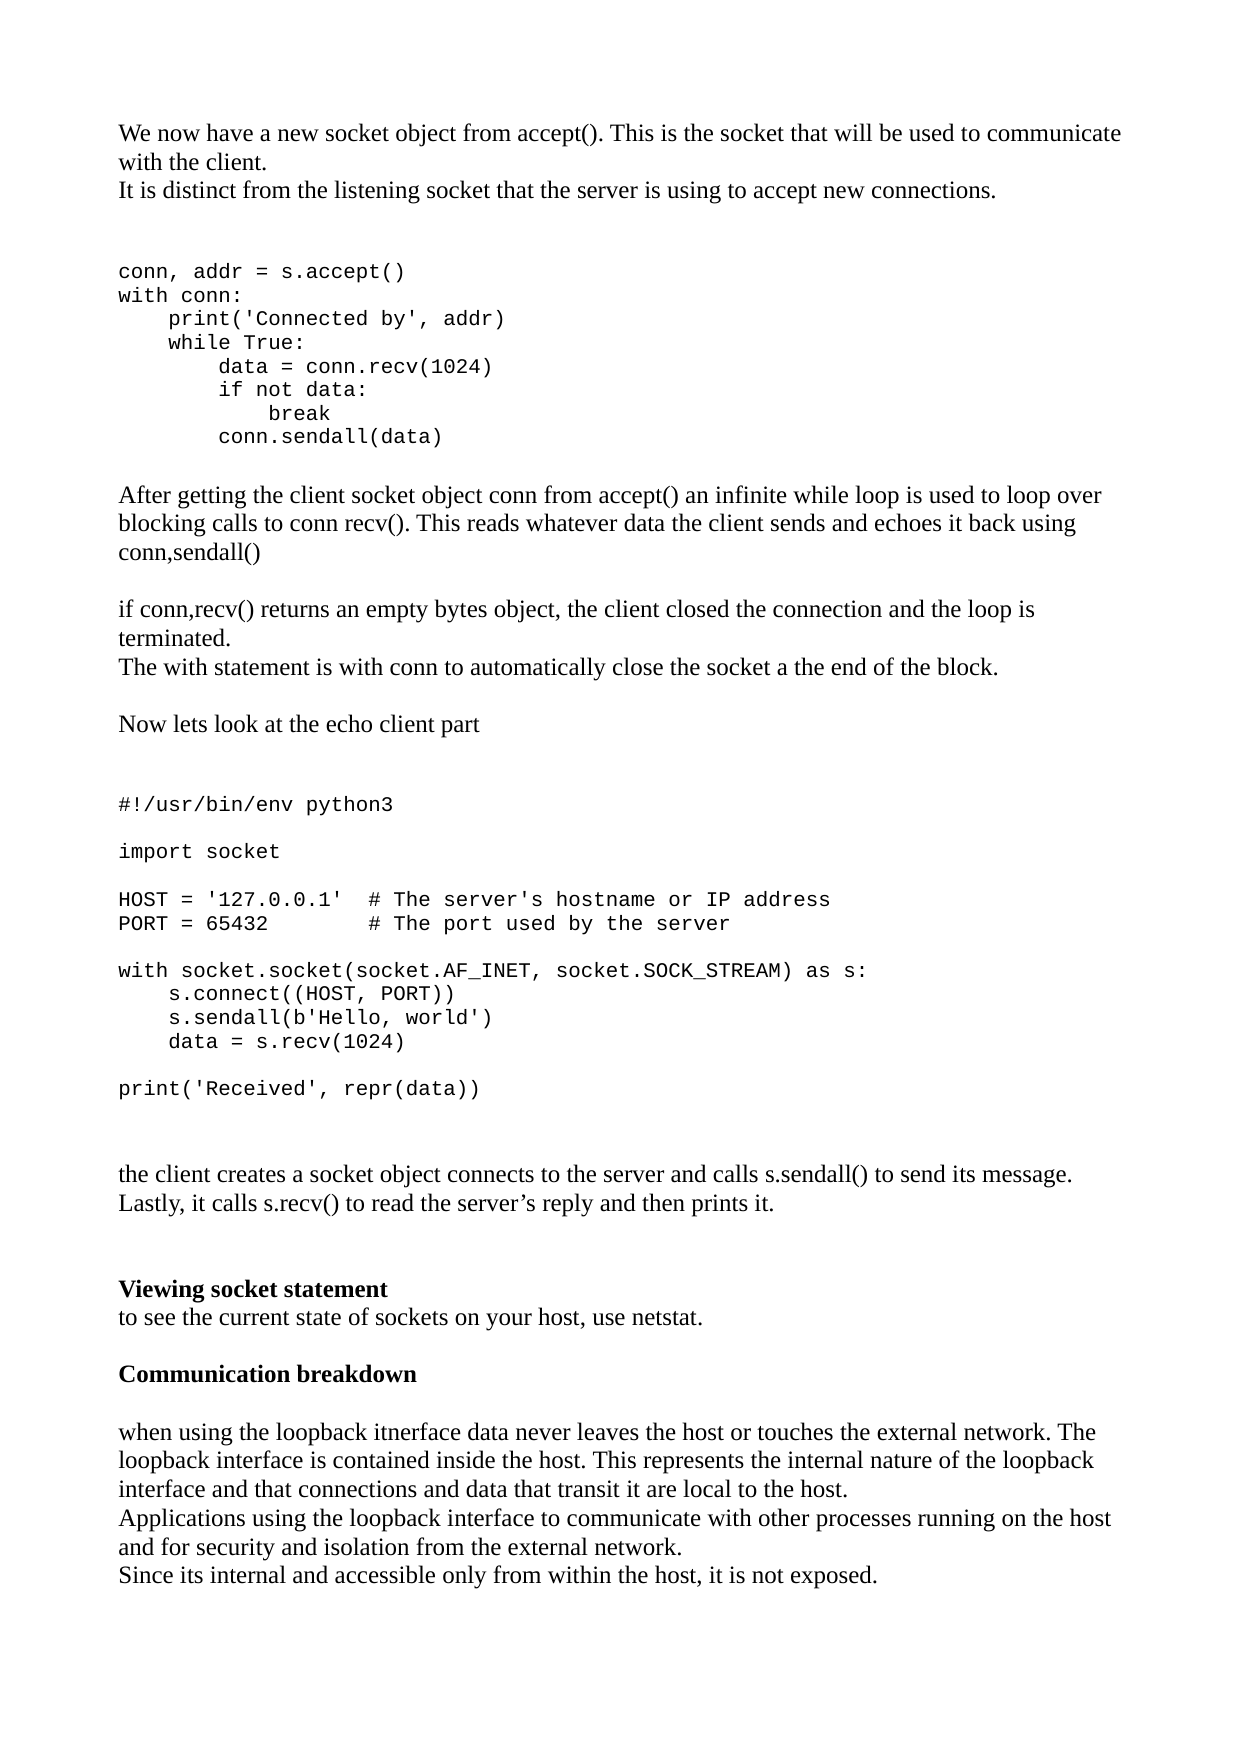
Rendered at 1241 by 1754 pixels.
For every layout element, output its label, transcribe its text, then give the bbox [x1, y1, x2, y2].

text data = conn.recv(1024) [118, 356, 1122, 379]
text #!/usr/bin/env python3 [118, 794, 1122, 818]
text to see the current state of sockets on your host, use netstat. [118, 1302, 1122, 1331]
text PORT = 65432 # The port used by the server [118, 912, 1122, 936]
text conn, addr = s.accept() [118, 261, 1122, 285]
text if not data: [118, 379, 1122, 403]
text Now lets look at the echo client part [118, 709, 1122, 738]
text After getting the client socket object conn from accept() an infinite while loop is used to loop over blocking calls to conn recv(). This reads whatever data the client sends and echoes it back using conn,sendall() [118, 480, 1122, 566]
text with conn: [118, 285, 1122, 308]
text print('Received', repr(data)) [118, 1078, 1122, 1102]
text print('Connected by', addr) [118, 308, 1122, 332]
text HOST = '127.0.0.1' # The server's hostname or IP address [118, 889, 1122, 912]
text while True: [118, 332, 1122, 356]
text Applications using the loopback interface to communicate with other processes running on the host and for security and isolation from the external network. [118, 1503, 1122, 1560]
text with socket.socket(socket.AF_INET, socket.SOCK_STREAM) as s: [118, 960, 1122, 983]
text Lastly, it calls s.recv() to read the server’s reply and then prints it. [118, 1188, 1122, 1217]
text It is distinct from the listening socket that the server is using to accept new connections. [118, 176, 1122, 204]
text conn.sendall(data) [118, 427, 1122, 450]
text Viewing socket statement [118, 1274, 1122, 1302]
text Since its internal and accessible only from within the host, it is not exposed. [118, 1560, 1122, 1589]
text when using the loopback itnerface data never leaves the host or touches the external network. The loopback interface is contained inside the host. This represents the internal nature of the loopback interface and that connections and data that transit it are local to the host. [118, 1417, 1122, 1503]
text s.connect((HOST, PORT)) [118, 983, 1122, 1007]
text break [118, 403, 1122, 427]
text if conn,recv() returns an empty bytes object, the client closed the connection and the loop is terminated. [118, 594, 1122, 652]
text s.sendall(b'Hello, world') [118, 1007, 1122, 1031]
text Communication breakdown [118, 1359, 1122, 1388]
text We now have a new socket object from accept(). This is the socket that will be used to communicate with the client. [118, 118, 1122, 176]
text data = s.recv(1024) [118, 1031, 1122, 1054]
text the client creates a socket object connects to the server and calls s.sendall() to send its message. [118, 1159, 1122, 1188]
text import socket [118, 842, 1122, 865]
text The with statement is with conn to automatically close the socket a the end of the block. [118, 652, 1122, 681]
